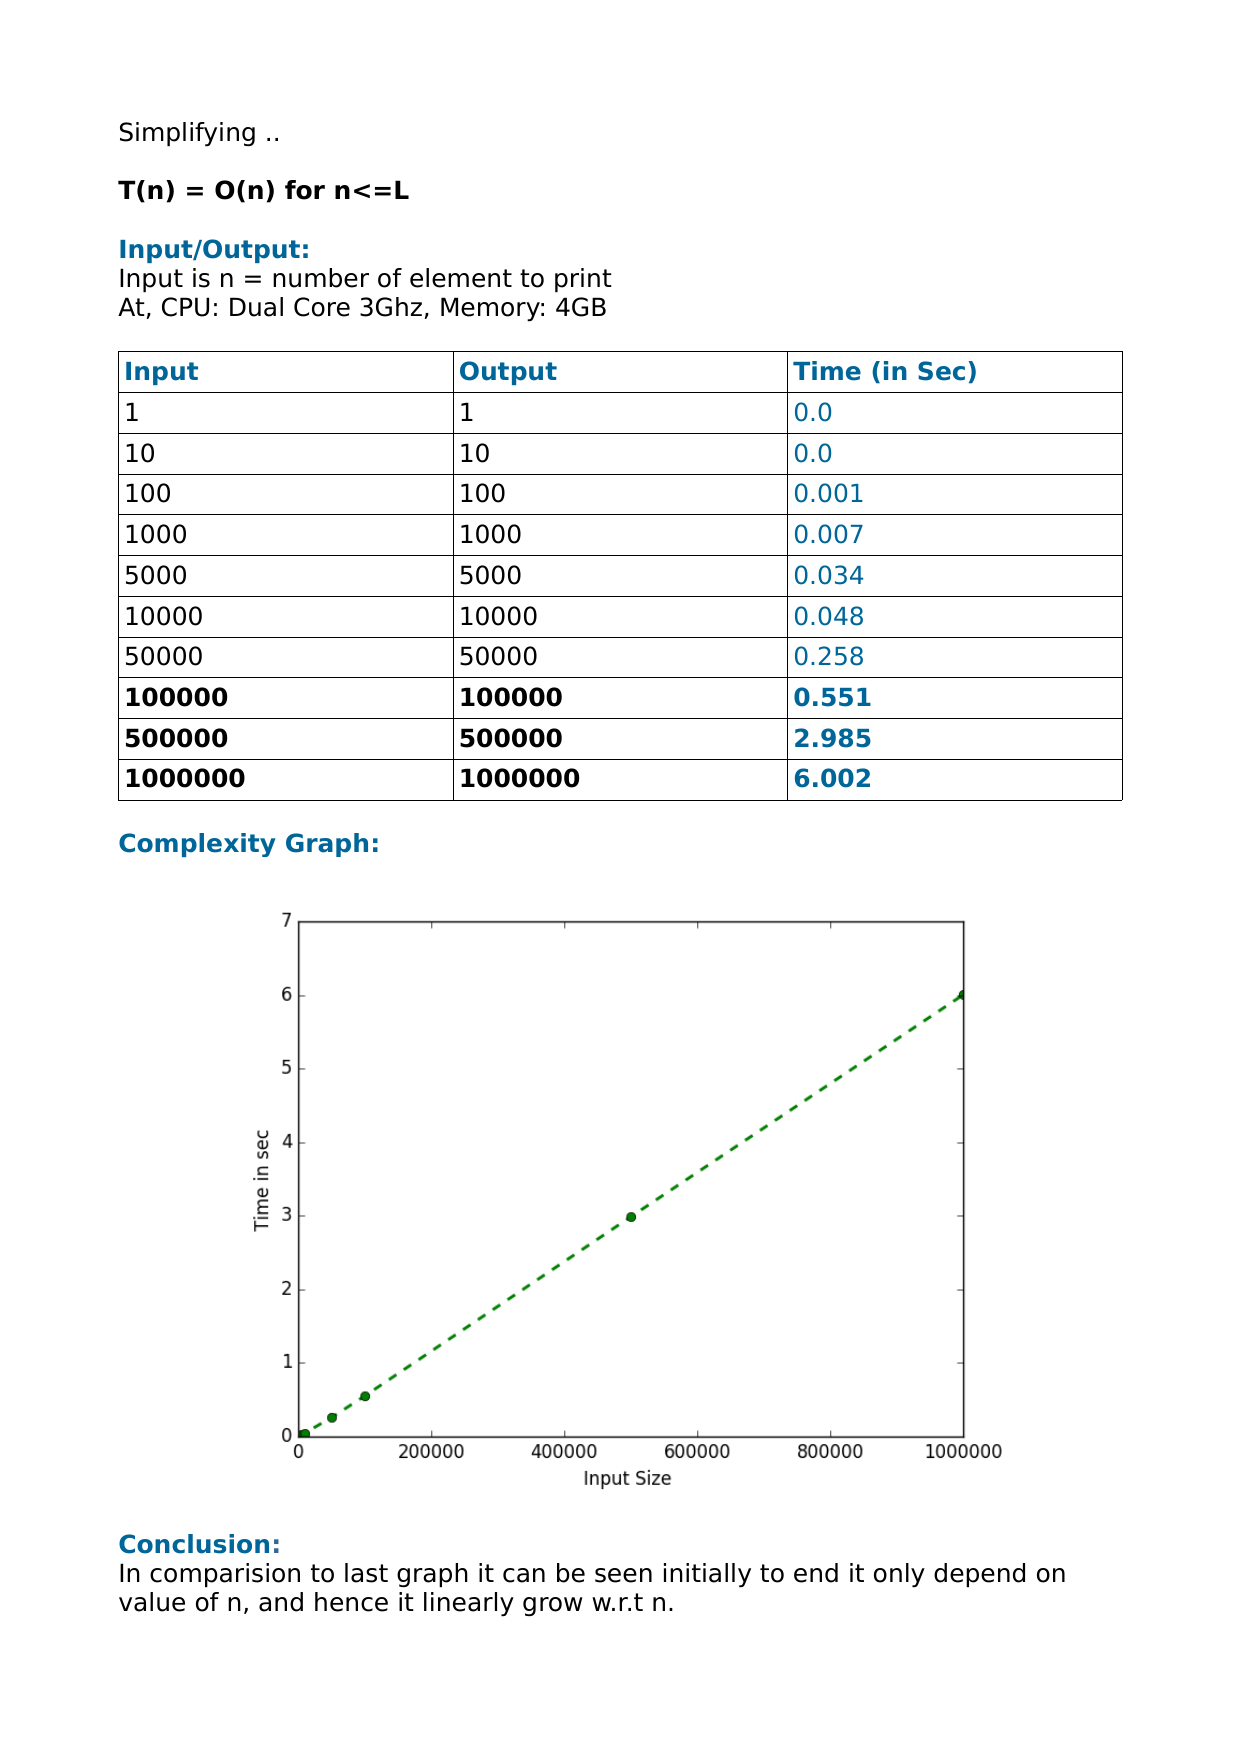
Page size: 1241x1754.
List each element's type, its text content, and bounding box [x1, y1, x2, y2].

table_header Output [454, 352, 787, 392]
table_cell 100 [119, 475, 453, 514]
table_cell 1000000 [454, 760, 787, 799]
table_cell 0.048 [788, 597, 1122, 637]
table_cell 6.002 [788, 760, 1122, 799]
table_header Input [119, 352, 453, 392]
table_cell 10000 [119, 597, 453, 637]
table_cell 100000 [119, 678, 453, 718]
table_cell 0.001 [788, 475, 1122, 514]
table_cell 0.0 [788, 393, 1122, 433]
table_cell 500000 [119, 719, 453, 759]
table_cell 1000000 [119, 760, 453, 799]
table_cell 10 [454, 434, 787, 474]
table_cell 0.007 [788, 515, 1122, 555]
table_cell 2.985 [788, 719, 1122, 759]
table_cell 10000 [454, 597, 787, 637]
text In comparision to last graph it can be seen initially to end it only depend on value of n, and hence it linearly grow w.r.t n. [118, 1559, 1122, 1618]
table_cell 50000 [119, 638, 453, 677]
table_cell 0.258 [788, 638, 1122, 677]
picture [191, 855, 1049, 1501]
table_cell 50000 [454, 638, 787, 677]
text At, CPU: Dual Core 3Ghz, Memory: 4GB [118, 293, 1122, 322]
table_cell 100 [454, 475, 787, 514]
text Complexity Graph: [118, 829, 1122, 858]
table_cell 5000 [119, 556, 453, 596]
text T(n) = O(n) for n<=L [118, 176, 1122, 206]
table_cell 5000 [454, 556, 787, 596]
text Conclusion: [118, 1530, 1122, 1559]
table_cell 0.034 [788, 556, 1122, 596]
table_cell 1000 [454, 515, 787, 555]
table_cell 500000 [454, 719, 787, 759]
table_cell 10 [119, 434, 453, 474]
table_cell 100000 [454, 678, 787, 718]
table_cell 1000 [119, 515, 453, 555]
table_cell 0.0 [788, 434, 1122, 474]
text Simplifying .. [118, 118, 1122, 147]
table_cell 1 [454, 393, 787, 433]
table_header Time (in Sec) [788, 352, 1122, 392]
table_cell 0.551 [788, 678, 1122, 718]
text Input/Output: [118, 235, 1122, 264]
text Input is n = number of element to print [118, 264, 1122, 293]
table_cell 1 [119, 393, 453, 433]
